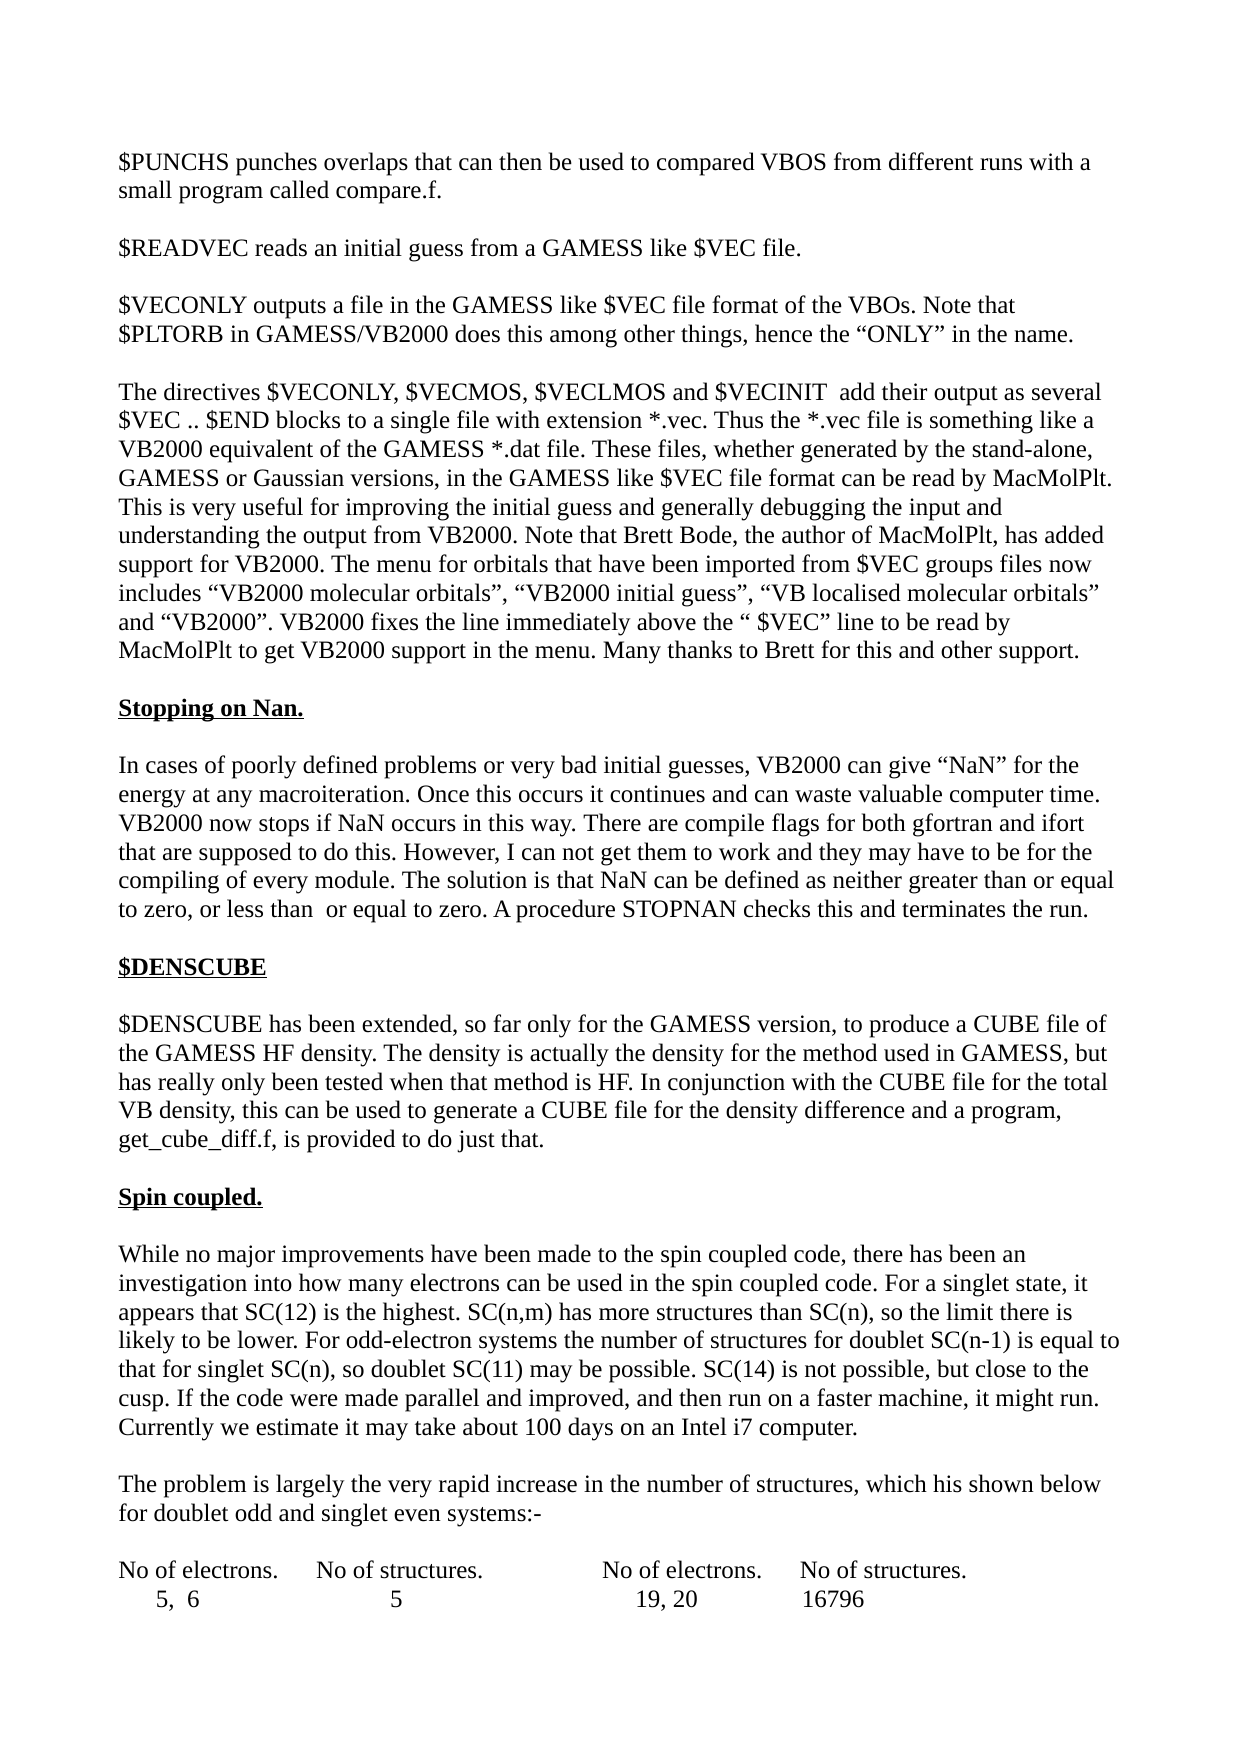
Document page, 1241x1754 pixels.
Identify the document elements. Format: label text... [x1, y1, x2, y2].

text Stopping on Nan. [118, 693, 1122, 722]
text While no major improvements have been made to the spin coupled code, there has been an investigation into how many electrons can be used in the spin coupled code. For a singlet state, it appears that SC(12) is the highest. SC(n,m) has more structures than SC(n), so the limit there is likely to be lower. For odd-electron systems the number of structures for doublet SC(n-1) is equal to that for singlet SC(n), so doublet SC(11) may be possible. SC(14) is not possible, but close to the cusp. If the code were made parallel and improved, and then run on a faster machine, it might run. Currently we estimate it may take about 100 days on an Intel i7 computer. [118, 1239, 1122, 1441]
text In cases of poorly defined problems or very bad initial guesses, VB2000 can give “NaN” for the energy at any macroiteration. Once this occurs it continues and can waste valuable computer time. VB2000 now stops if NaN occurs in this way. There are compile flags for both gfortran and ifort that are supposed to do this. However, I can not get them to work and they may have to be for the compiling of every module. The solution is that NaN can be defined as neither greater than or equal to zero, or less than or equal to zero. A procedure STOPNAN checks this and terminates the run. [118, 751, 1122, 923]
text Spin coupled. [118, 1182, 1122, 1211]
text $PUNCHS punches overlaps that can then be used to compared VBOS from different runs with a small program called compare.f. [118, 147, 1122, 204]
text The directives $VECONLY, $VECMOS, $VECLMOS and $VECINIT add their output as several $VEC .. $END blocks to a single file with extension *.vec. Thus the *.vec file is something like a VB2000 equivalent of the GAMESS *.dat file. These files, whether generated by the stand-alone, GAMESS or Gaussian versions, in the GAMESS like $VEC file format can be read by MacMolPlt. This is very useful for improving the initial guess and generally debugging the input and understanding the output from VB2000. Note that Brett Bode, the author of MacMolPlt, has added support for VB2000. The menu for orbitals that have been imported from $VEC groups files now includes “VB2000 molecular orbitals”, “VB2000 initial guess”, “VB localised molecular orbitals” and “VB2000”. VB2000 fixes the line immediately above the “ $VEC” line to be read by MacMolPlt to get VB2000 support in the menu. Many thanks to Brett for this and other support. [118, 377, 1122, 664]
text The problem is largely the very rapid increase in the number of structures, which his shown below for doublet odd and singlet even systems:- [118, 1469, 1122, 1527]
text No of electrons. No of structures. No of electrons. No of structures. [118, 1556, 1122, 1584]
text 5, 6 5 19, 20 16796 [118, 1584, 1122, 1613]
text $VECONLY outputs a file in the GAMESS like $VEC file format of the VBOs. Note that $PLTORB in GAMESS/VB2000 does this among other things, hence the “ONLY” in the name. [118, 291, 1122, 348]
text $DENSCUBE [118, 952, 1122, 981]
text $READVEC reads an initial guess from a GAMESS like $VEC file. [118, 233, 1122, 262]
text $DENSCUBE has been extended, so far only for the GAMESS version, to produce a CUBE file of the GAMESS HF density. The density is actually the density for the method used in GAMESS, but has really only been tested when that method is HF. In conjunction with the CUBE file for the total VB density, this can be used to generate a CUBE file for the density difference and a program, get_cube_diff.f, is provided to do just that. [118, 1009, 1122, 1153]
